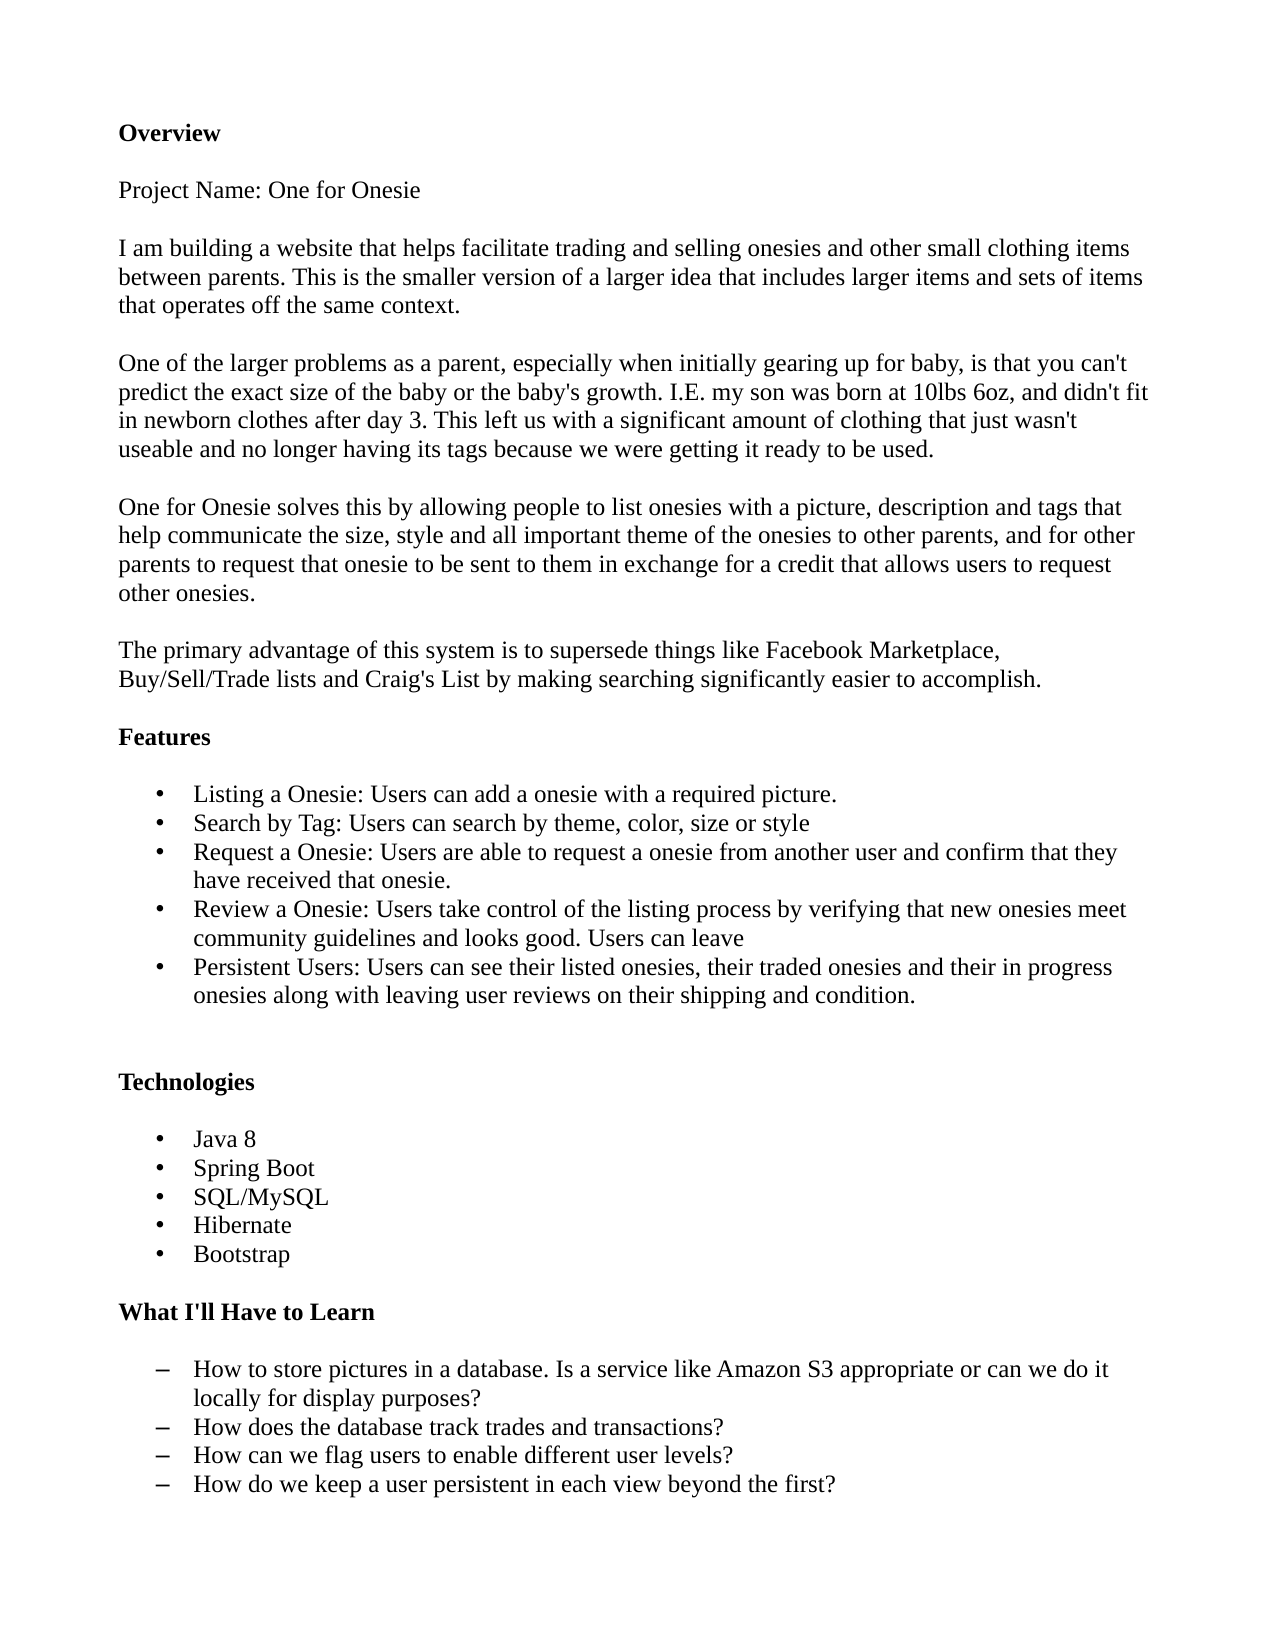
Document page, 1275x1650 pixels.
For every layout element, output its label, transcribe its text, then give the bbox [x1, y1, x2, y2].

list Bootstrap [156, 1239, 1157, 1268]
text I am building a website that helps facilitate trading and selling onesies and other small clothing items between parents. This is the smaller version of a larger idea that includes larger items and sets of items that operates off the same context. [118, 233, 1157, 319]
list Listing a Onesie: Users can add a onesie with a required picture. [156, 779, 1157, 808]
list Search by Tag: Users can search by theme, color, size or style [156, 808, 1157, 837]
list How does the database track trades and transactions? [156, 1412, 1157, 1441]
list Persistent Users: Users can see their listed onesies, their traded onesies and their in progress onesies along with leaving user reviews on their shipping and condition. [156, 952, 1157, 1009]
text What I'll Have to Learn [118, 1297, 1157, 1326]
list How to store pictures in a database. Is a service like Amazon S3 appropriate or can we do it locally for display purposes? [156, 1354, 1157, 1412]
list Review a Onesie: Users take control of the listing process by verifying that new onesies meet community guidelines and looks good. Users can leave [156, 894, 1157, 952]
text One of the larger problems as a parent, especially when initially gearing up for baby, is that you can't predict the exact size of the baby or the baby's growth. I.E. my son was born at 10lbs 6oz, and didn't fit in newborn clothes after day 3. This left us with a significant amount of clothing that just wasn't useable and no longer having its tags because we were getting it ready to be used. [118, 348, 1157, 463]
list SQL/MySQL [156, 1182, 1157, 1211]
list Spring Boot [156, 1153, 1157, 1182]
text Features [118, 722, 1157, 751]
text Project Name: One for Onesie [118, 176, 1157, 204]
text Overview [118, 118, 1157, 147]
list Hibernate [156, 1211, 1157, 1239]
text The primary advantage of this system is to supersede things like Facebook Marketplace, Buy/Sell/Trade lists and Craig's List by making searching significantly easier to accomplish. [118, 636, 1157, 693]
list How do we keep a user persistent in each view beyond the first? [156, 1469, 1157, 1498]
list How can we flag users to enable different user levels? [156, 1441, 1157, 1469]
text One for Onesie solves this by allowing people to list onesies with a picture, description and tags that help communicate the size, style and all important theme of the onesies to other parents, and for other parents to request that onesie to be sent to them in exchange for a credit that allows users to request other onesies. [118, 492, 1157, 607]
text Technologies [118, 1067, 1157, 1096]
list Request a Onesie: Users are able to request a onesie from another user and confirm that they have received that onesie. [156, 837, 1157, 894]
list Java 8 [156, 1124, 1157, 1153]
